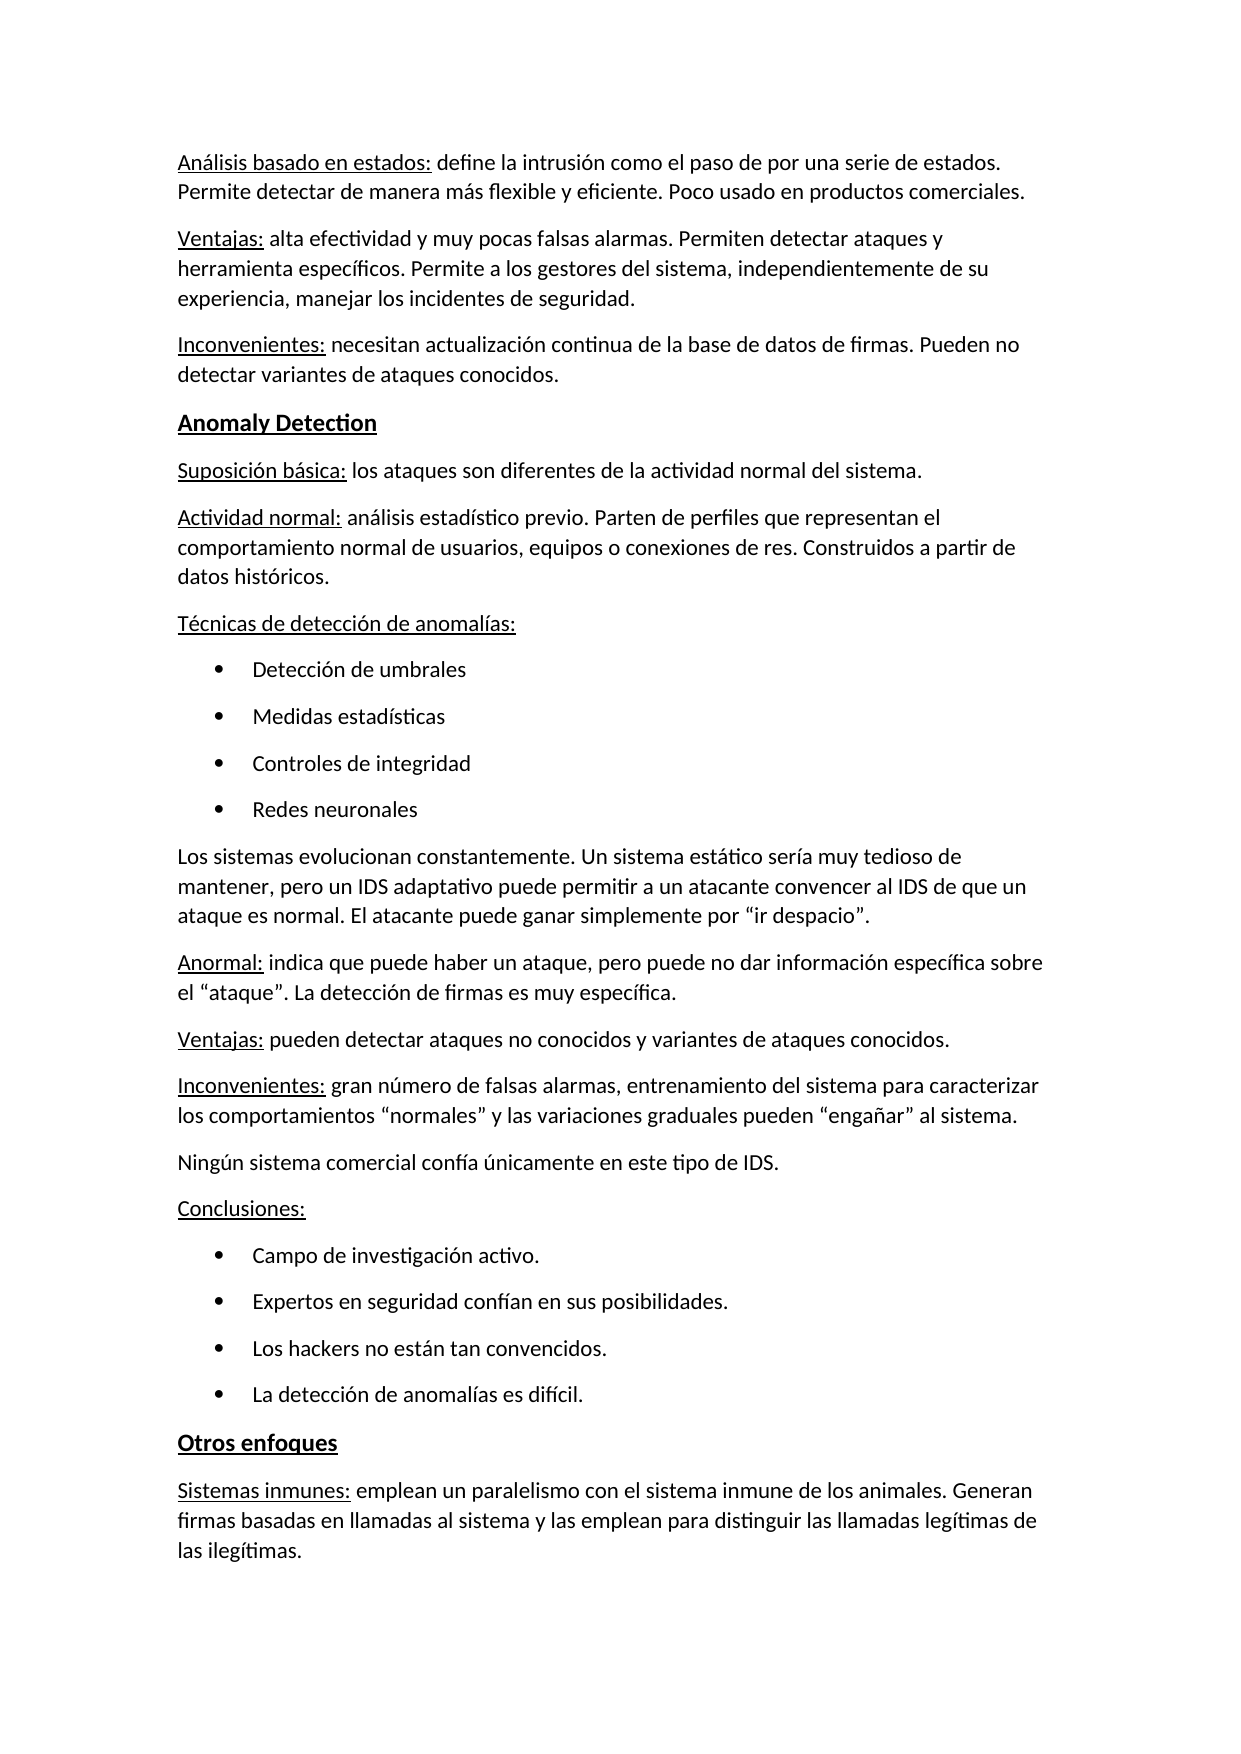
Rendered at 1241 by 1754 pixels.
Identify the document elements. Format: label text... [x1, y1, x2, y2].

text Ventajas: pueden detectar ataques no conocidos y variantes de ataques conocidos. [177, 1025, 1063, 1053]
text Análisis basado en estados: define la intrusión como el paso de por una serie de estados. Permite detectar de manera más flexible y eficiente. Poco usado en productos comerciales. [177, 148, 1063, 206]
list La detección de anomalías es difícil. [215, 1381, 1063, 1408]
text Sistemas inmunes: emplean un paralelismo con el sistema inmune de los animales. Generan firmas basadas en llamadas al sistema y las emplean para distinguir las llamadas legítimas de las ilegítimas. [177, 1476, 1063, 1564]
text Ventajas: alta efectividad y muy pocas falsas alarmas. Permiten detectar ataques y herramienta específicos. Permite a los gestores del sistema, independientemente de su experiencia, manejar los incidentes de seguridad. [177, 224, 1063, 312]
text Anomaly Detection [177, 407, 1063, 437]
list Medidas estadísticas [215, 702, 1063, 730]
text Anormal: indica que puede haber un ataque, pero puede no dar información específica sobre el “ataque”. La detección de firmas es muy específica. [177, 948, 1063, 1006]
text Los sistemas evolucionan constantemente. Un sistema estático sería muy tedioso de mantener, pero un IDS adaptativo puede permitir a un atacante convencer al IDS de que un ataque es normal. El atacante puede ganar simplemente por “ir despacio”. [177, 842, 1063, 930]
list Expertos en seguridad confían en sus posibilidades. [215, 1287, 1063, 1315]
text Suposición básica: los ataques son diferentes de la actividad normal del sistema. [177, 456, 1063, 484]
text Otros enfoques [177, 1427, 1063, 1458]
text Inconvenientes: gran número de falsas alarmas, entrenamiento del sistema para caracterizar los comportamientos “normales” y las variaciones graduales pueden “engañar” al sistema. [177, 1071, 1063, 1129]
text Actividad normal: análisis estadístico previo. Parten de perfiles que representan el comportamiento normal de usuarios, equipos o conexiones de res. Construidos a partir de datos históricos. [177, 503, 1063, 591]
list Redes neuronales [215, 795, 1063, 823]
list Controles de integridad [215, 749, 1063, 777]
text Inconvenientes: necesitan actualización continua de la base de datos de firmas. Pueden no detectar variantes de ataques conocidos. [177, 330, 1063, 388]
list Los hackers no están tan convencidos. [215, 1334, 1063, 1362]
text Ningún sistema comercial confía únicamente en este tipo de IDS. [177, 1148, 1063, 1176]
list Detección de umbrales [215, 656, 1063, 684]
text Conclusiones: [177, 1194, 1063, 1222]
list Campo de investigación activo. [215, 1241, 1063, 1269]
text Técnicas de detección de anomalías: [177, 609, 1063, 637]
